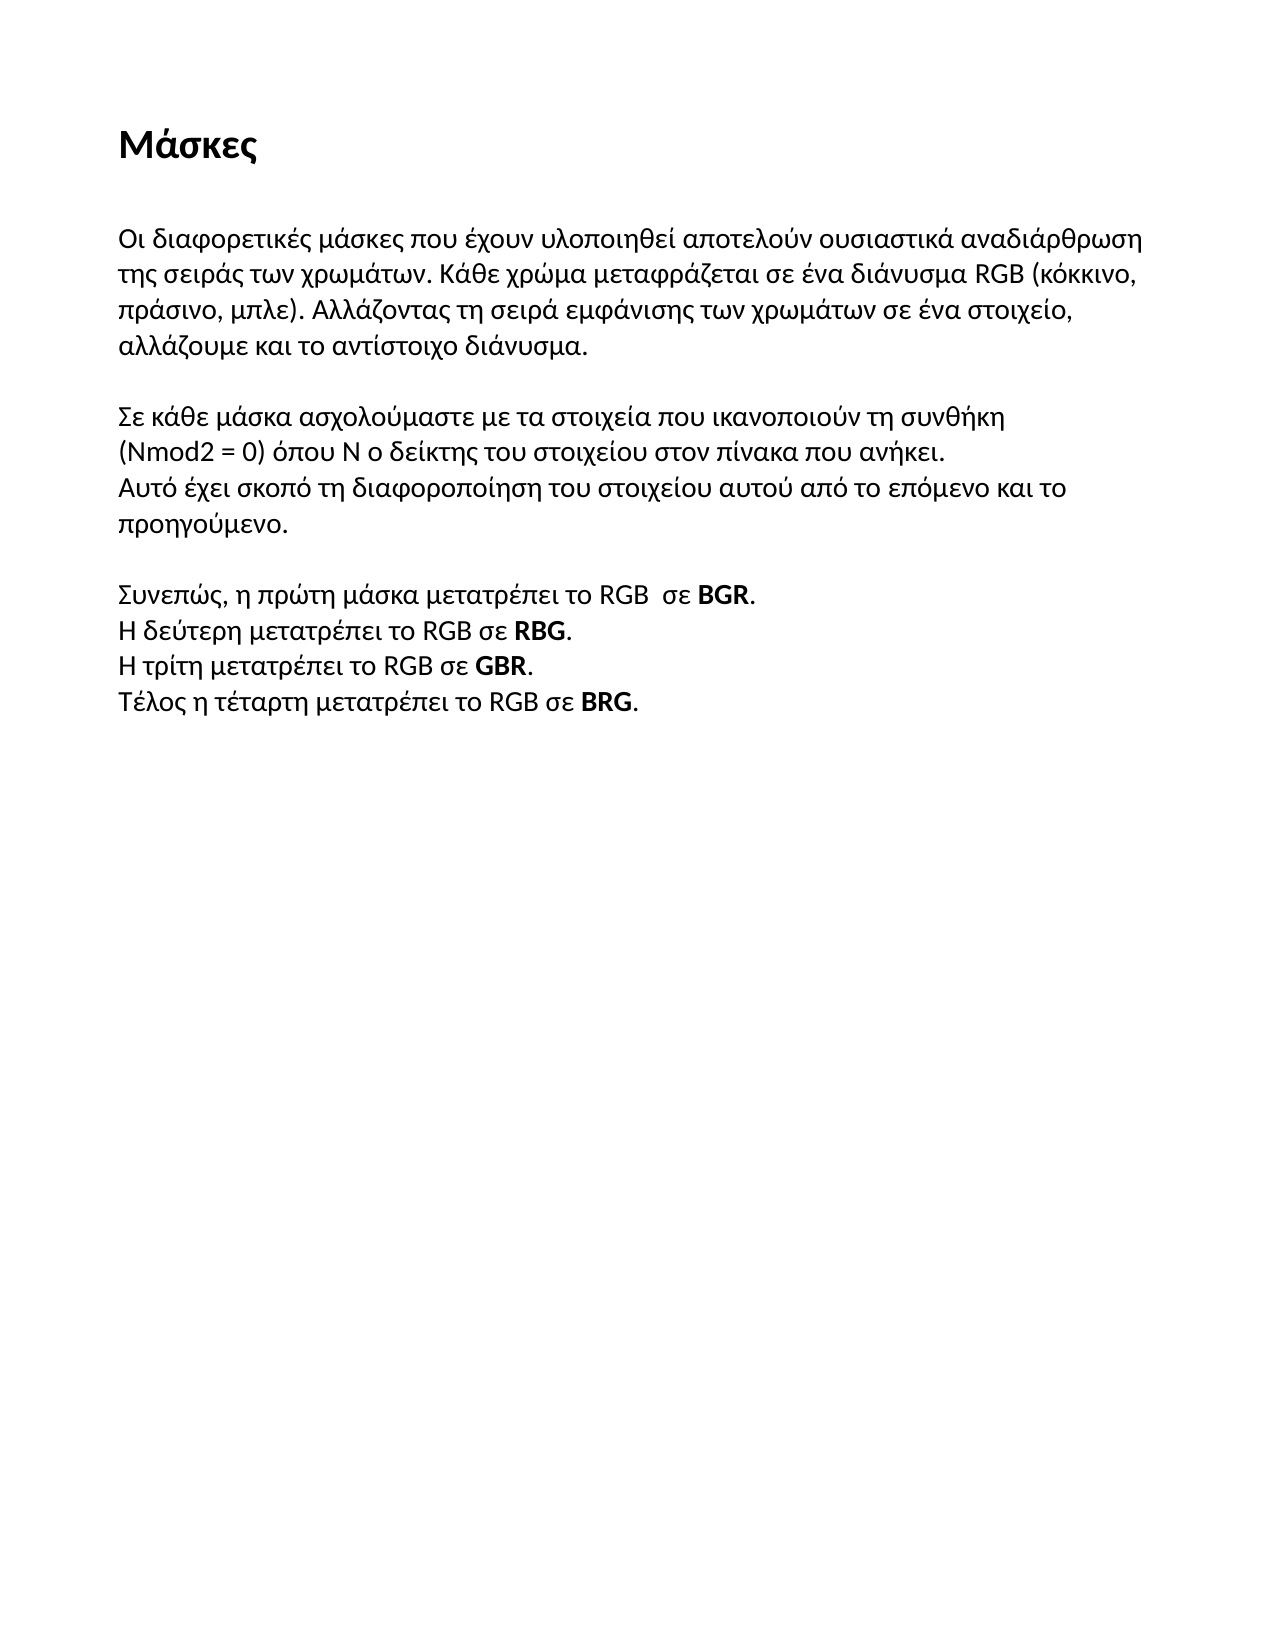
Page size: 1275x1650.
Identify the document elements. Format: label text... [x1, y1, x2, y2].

text Τέλος η τέταρτη μετατρέπει το RGB σε BRG. [118, 683, 1157, 718]
text Συνεπώς, η πρώτη μάσκα μετατρέπει το RGB σε BGR. [118, 576, 1157, 612]
text Σε κάθε μάσκα ασχολούμαστε με τα στοιχεία που ικανοποιούν τη συνθήκη [118, 398, 1157, 433]
text Αυτό έχει σκοπό τη διαφοροποίηση του στοιχείου αυτού από το επόμενο και το προηγούμενο. [118, 469, 1157, 540]
text Μάσκες [118, 118, 1157, 169]
text Η τρίτη μετατρέπει το RGB σε GBR. [118, 647, 1157, 683]
text Οι διαφορετικές μάσκες που έχουν υλοποιηθεί αποτελούν ουσιαστικά αναδιάρθρωση της σειράς των χρωμάτων. Κάθε χρώμα μεταφράζεται σε ένα διάνυσμα RGB (κόκκινο, πράσινο, μπλε). Αλλάζοντας τη σειρά εμφάνισης των χρωμάτων σε ένα στοιχείο, αλλάζουμε και το αντίστοιχο διάνυσμα. [118, 220, 1157, 362]
text Η δεύτερη μετατρέπει το RGB σε RBG. [118, 612, 1157, 647]
text (Nmod2 = 0) όπου N ο δείκτης του στοιχείου στον πίνακα που ανήκει. [118, 433, 1157, 469]
